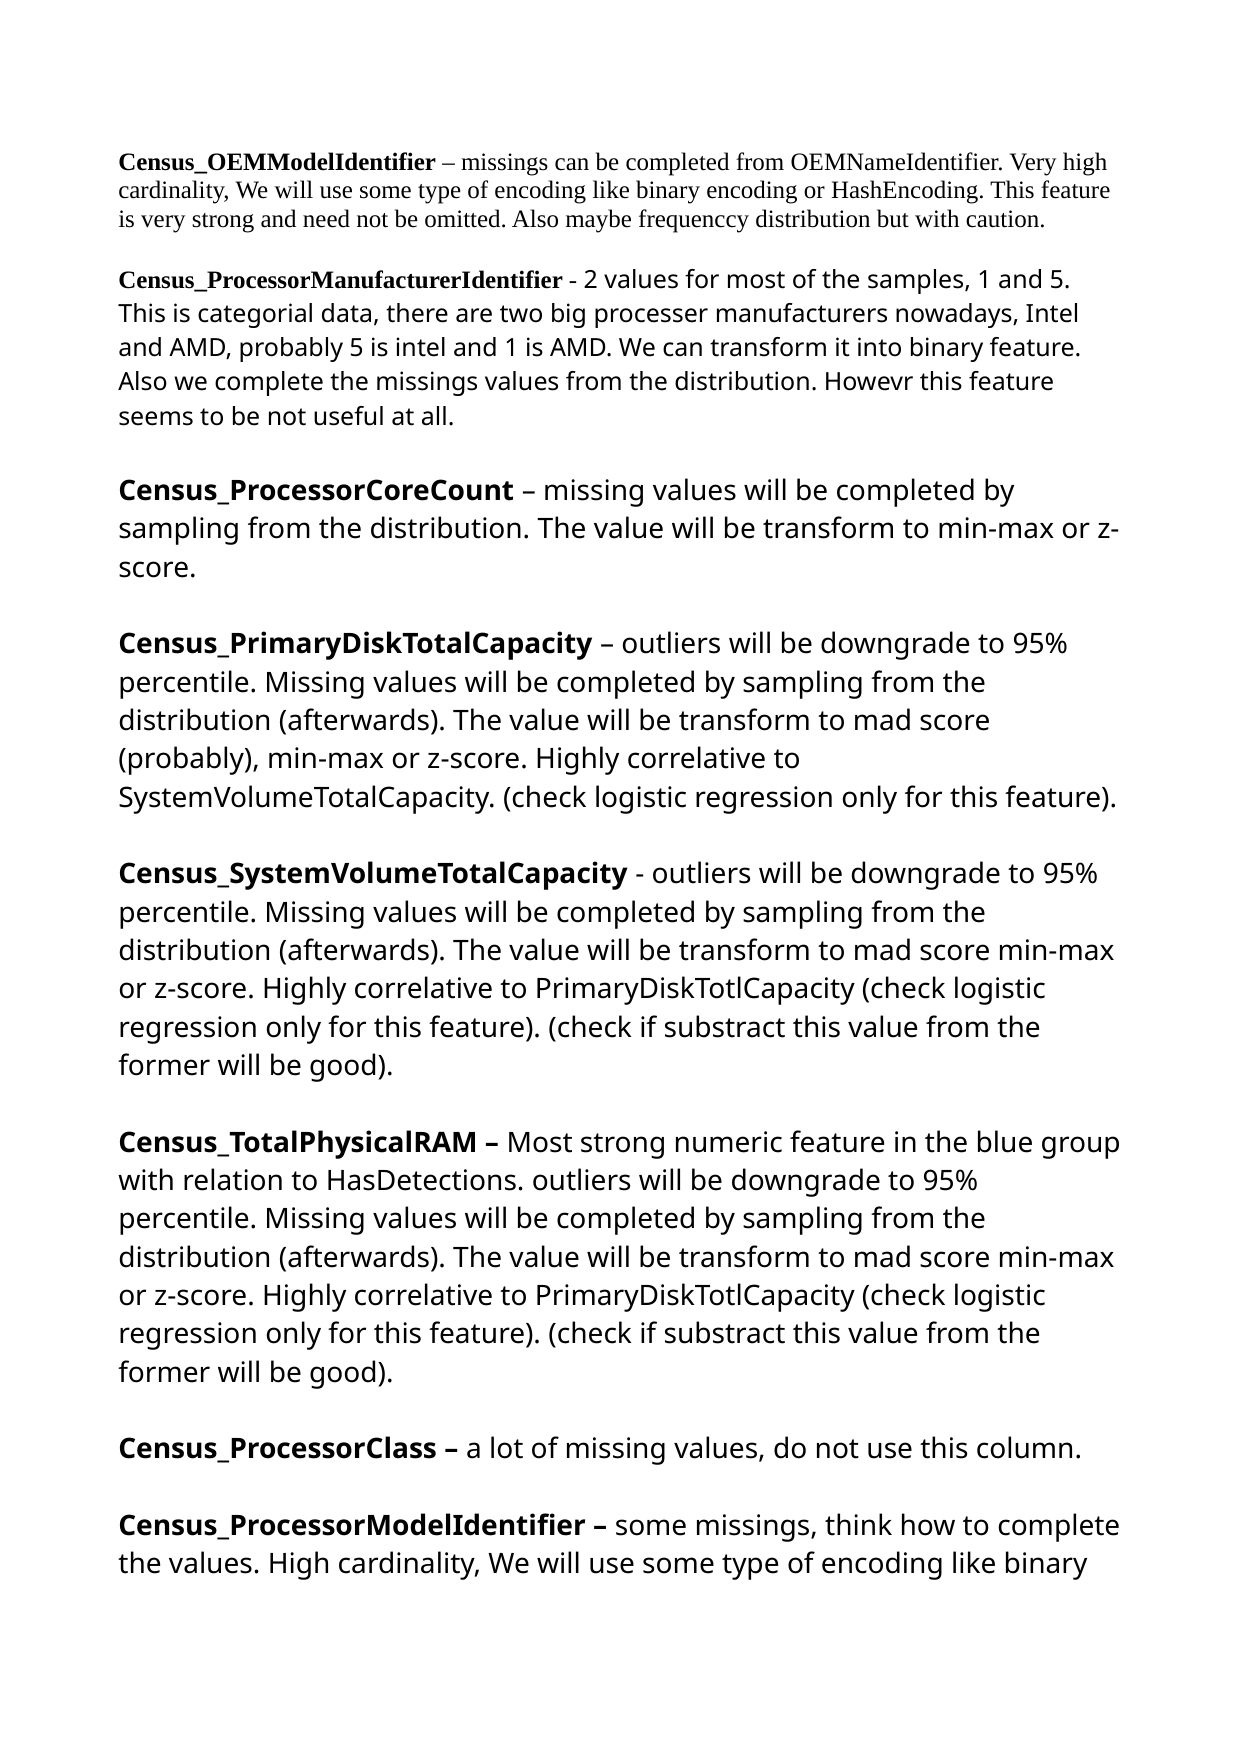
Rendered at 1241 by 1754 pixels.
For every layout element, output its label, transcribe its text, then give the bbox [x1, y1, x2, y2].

text Census_ProcessorCoreCount – missing values will be completed by sampling from the distribution. The value will be transform to min-max or z-score. [118, 471, 1122, 586]
text Census_ProcessorManufacturerIdentifier - 2 values for most of the samples, 1 and 5. This is categorial data, there are two big processer manufacturers nowadays, Intel and AMD, probably 5 is intel and 1 is AMD. We can transform it into binary feature. Also we complete the missings values from the distribution. Howevr this feature seems to be not useful at all. [118, 262, 1122, 432]
text Census_ProcessorModelIdentifier – some missings, think how to complete the values. High cardinality, We will use some type of encoding like binary [118, 1506, 1122, 1582]
text Census_SystemVolumeTotalCapacity - outliers will be downgrade to 95% percentile. Missing values will be completed by sampling from the distribution (afterwards). The value will be transform to mad score min-max or z-score. Highly correlative to PrimaryDiskTotlCapacity (check logistic regression only for this feature). (check if substract this value from the former will be good). [118, 854, 1122, 1084]
text Census_TotalPhysicalRAM – Most strong numeric feature in the blue group with relation to HasDetections. outliers will be downgrade to 95% percentile. Missing values will be completed by sampling from the distribution (afterwards). The value will be transform to mad score min-max or z-score. Highly correlative to PrimaryDiskTotlCapacity (check logistic regression only for this feature). (check if substract this value from the former will be good). [118, 1122, 1122, 1391]
text Census_OEMModelIdentifier – missings can be completed from OEMNameIdentifier. Very high cardinality, We will use some type of encoding like binary encoding or HashEncoding. This feature is very strong and need not be omitted. Also maybe frequenccy distribution but with caution. [118, 147, 1122, 233]
text Census_PrimaryDiskTotalCapacity – outliers will be downgrade to 95% percentile. Missing values will be completed by sampling from the distribution (afterwards). The value will be transform to mad score (probably), min-max or z-score. Highly correlative to SystemVolumeTotalCapacity. (check logistic regression only for this feature). [118, 624, 1122, 816]
text Census_ProcessorClass – a lot of missing values, do not use this column. [118, 1429, 1122, 1467]
